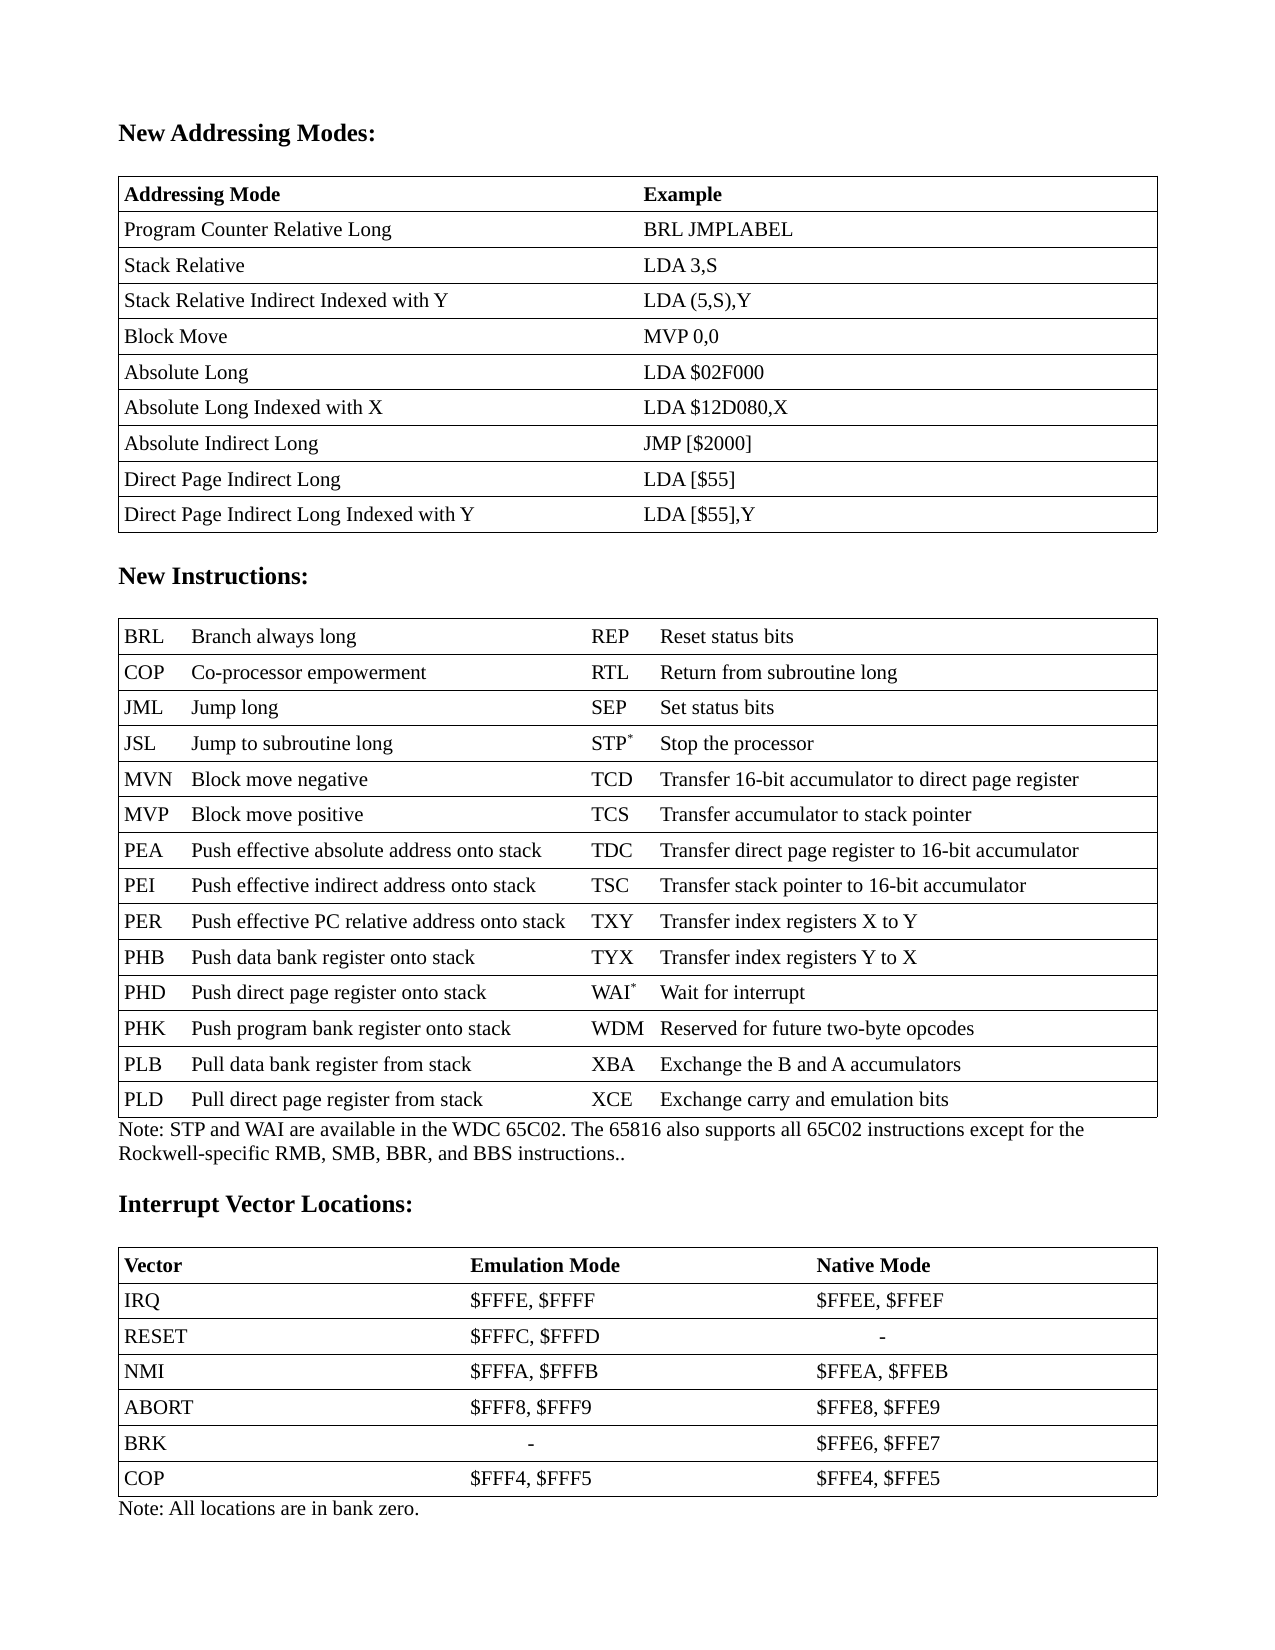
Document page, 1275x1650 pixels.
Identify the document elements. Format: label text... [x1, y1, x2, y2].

table_cell PHK [119, 1011, 185, 1046]
table_cell BRL JMPLABEL [638, 212, 1157, 247]
table_header Emulation Mode [464, 1248, 811, 1282]
table_cell Set status bits [654, 691, 1157, 725]
table_cell MVP 0,0 [638, 319, 1157, 354]
table_cell NMI [119, 1355, 464, 1389]
table_header Addressing Mode [119, 177, 637, 211]
table_cell Push direct page register onto stack [185, 976, 585, 1010]
table_cell TDC [585, 833, 654, 868]
table_cell PEA [119, 833, 185, 868]
table_cell $FFF8, $FFF9 [464, 1390, 811, 1425]
table_cell Direct Page Indirect Long Indexed with Y [119, 497, 637, 532]
table_cell XCE [585, 1082, 654, 1117]
table_cell COP [119, 1462, 464, 1496]
table_cell Push data bank register onto stack [185, 940, 585, 974]
text Note: STP and WAI are available in the WDC 65C02. The 65816 also supports all 65C02 instructions except for the Rockwell-specific RMB, SMB, BBR, and BBS instructions.. [118, 1118, 1157, 1165]
table_cell MVP [119, 797, 185, 832]
table_cell $FFE6, $FFE7 [811, 1426, 1157, 1461]
table_cell Block move negative [185, 762, 585, 796]
text New Addressing Modes: [118, 118, 1157, 147]
table_cell Block Move [119, 319, 637, 354]
table_cell PHD [119, 976, 185, 1010]
table_cell LDA [$55],Y [638, 497, 1157, 532]
table_cell Absolute Indirect Long [119, 426, 637, 461]
table_header REP [585, 619, 654, 654]
table_cell Pull direct page register from stack [185, 1082, 585, 1117]
table_cell Exchange carry and emulation bits [654, 1082, 1157, 1117]
table_cell COP [119, 655, 185, 689]
table_cell Push effective PC relative address onto stack [185, 904, 585, 939]
table_cell Transfer direct page register to 16-bit accumulator [654, 833, 1157, 868]
table_cell Transfer index registers Y to X [654, 940, 1157, 974]
table_cell Jump to subroutine long [185, 726, 585, 761]
table_cell IRQ [119, 1284, 464, 1318]
table_cell $FFEE, $FFEF [811, 1284, 1157, 1318]
table_cell $FFFE, $FFFF [464, 1284, 811, 1318]
table_cell MVN [119, 762, 185, 796]
table_cell Transfer accumulator to stack pointer [654, 797, 1157, 832]
table_cell Block move positive [185, 797, 585, 832]
table_cell $FFFC, $FFFD [464, 1319, 811, 1354]
table_cell RTL [585, 655, 654, 689]
table_cell - [464, 1426, 811, 1461]
table_cell PLB [119, 1047, 185, 1081]
table_cell Push effective absolute address onto stack [185, 833, 585, 868]
table_header Native Mode [811, 1248, 1157, 1282]
table_cell Wait for interrupt [654, 976, 1157, 1010]
table_cell ABORT [119, 1390, 464, 1425]
table_cell Co-processor empowerment [185, 655, 585, 689]
table_header Branch always long [185, 619, 585, 654]
table_cell $FFE8, $FFE9 [811, 1390, 1157, 1425]
table_cell Pull data bank register from stack [185, 1047, 585, 1081]
table_cell JML [119, 691, 185, 725]
table_cell TSC [585, 869, 654, 903]
table_cell Transfer stack pointer to 16-bit accumulator [654, 869, 1157, 903]
table_cell $FFE4, $FFE5 [811, 1462, 1157, 1496]
table_header Vector [119, 1248, 464, 1282]
table_cell TCD [585, 762, 654, 796]
table_cell Direct Page Indirect Long [119, 462, 637, 496]
table_cell LDA [$55] [638, 462, 1157, 496]
table_cell PER [119, 904, 185, 939]
text Note: All locations are in bank zero. [118, 1497, 1157, 1520]
table_cell Exchange the B and A accumulators [654, 1047, 1157, 1081]
table_cell STP* [585, 726, 654, 761]
table_cell Transfer 16-bit accumulator to direct page register [654, 762, 1157, 796]
table_cell Program Counter Relative Long [119, 212, 637, 247]
table_cell Stack Relative [119, 248, 637, 282]
table_cell BRK [119, 1426, 464, 1461]
table_cell PHB [119, 940, 185, 974]
table_cell $FFFA, $FFFB [464, 1355, 811, 1389]
table_cell Stop the processor [654, 726, 1157, 761]
table_header Example [638, 177, 1157, 211]
text Interrupt Vector Locations: [118, 1189, 1157, 1218]
table_cell SEP [585, 691, 654, 725]
table_header Reset status bits [654, 619, 1157, 654]
table_cell Reserved for future two-byte opcodes [654, 1011, 1157, 1046]
table_cell XBA [585, 1047, 654, 1081]
table_cell LDA (5,S),Y [638, 284, 1157, 318]
table_cell LDA 3,S [638, 248, 1157, 282]
table_cell Absolute Long Indexed with X [119, 390, 637, 425]
table_cell PEI [119, 869, 185, 903]
table_cell Return from subroutine long [654, 655, 1157, 689]
table_cell TYX [585, 940, 654, 974]
table_cell LDA $12D080,X [638, 390, 1157, 425]
table_cell WDM [585, 1011, 654, 1046]
table_cell $FFF4, $FFF5 [464, 1462, 811, 1496]
table_cell Absolute Long [119, 355, 637, 389]
text New Instructions: [118, 561, 1157, 589]
table_cell $FFEA, $FFEB [811, 1355, 1157, 1389]
table_cell JSL [119, 726, 185, 761]
table_cell - [811, 1319, 1157, 1354]
table_cell Jump long [185, 691, 585, 725]
table_cell TXY [585, 904, 654, 939]
table_cell WAI* [585, 976, 654, 1010]
table_cell PLD [119, 1082, 185, 1117]
table_cell Transfer index registers X to Y [654, 904, 1157, 939]
table_cell LDA $02F000 [638, 355, 1157, 389]
table_cell Push program bank register onto stack [185, 1011, 585, 1046]
table_cell TCS [585, 797, 654, 832]
table_cell RESET [119, 1319, 464, 1354]
table_cell JMP [$2000] [638, 426, 1157, 461]
table_cell Push effective indirect address onto stack [185, 869, 585, 903]
table_cell Stack Relative Indirect Indexed with Y [119, 284, 637, 318]
table_header BRL [119, 619, 185, 654]
